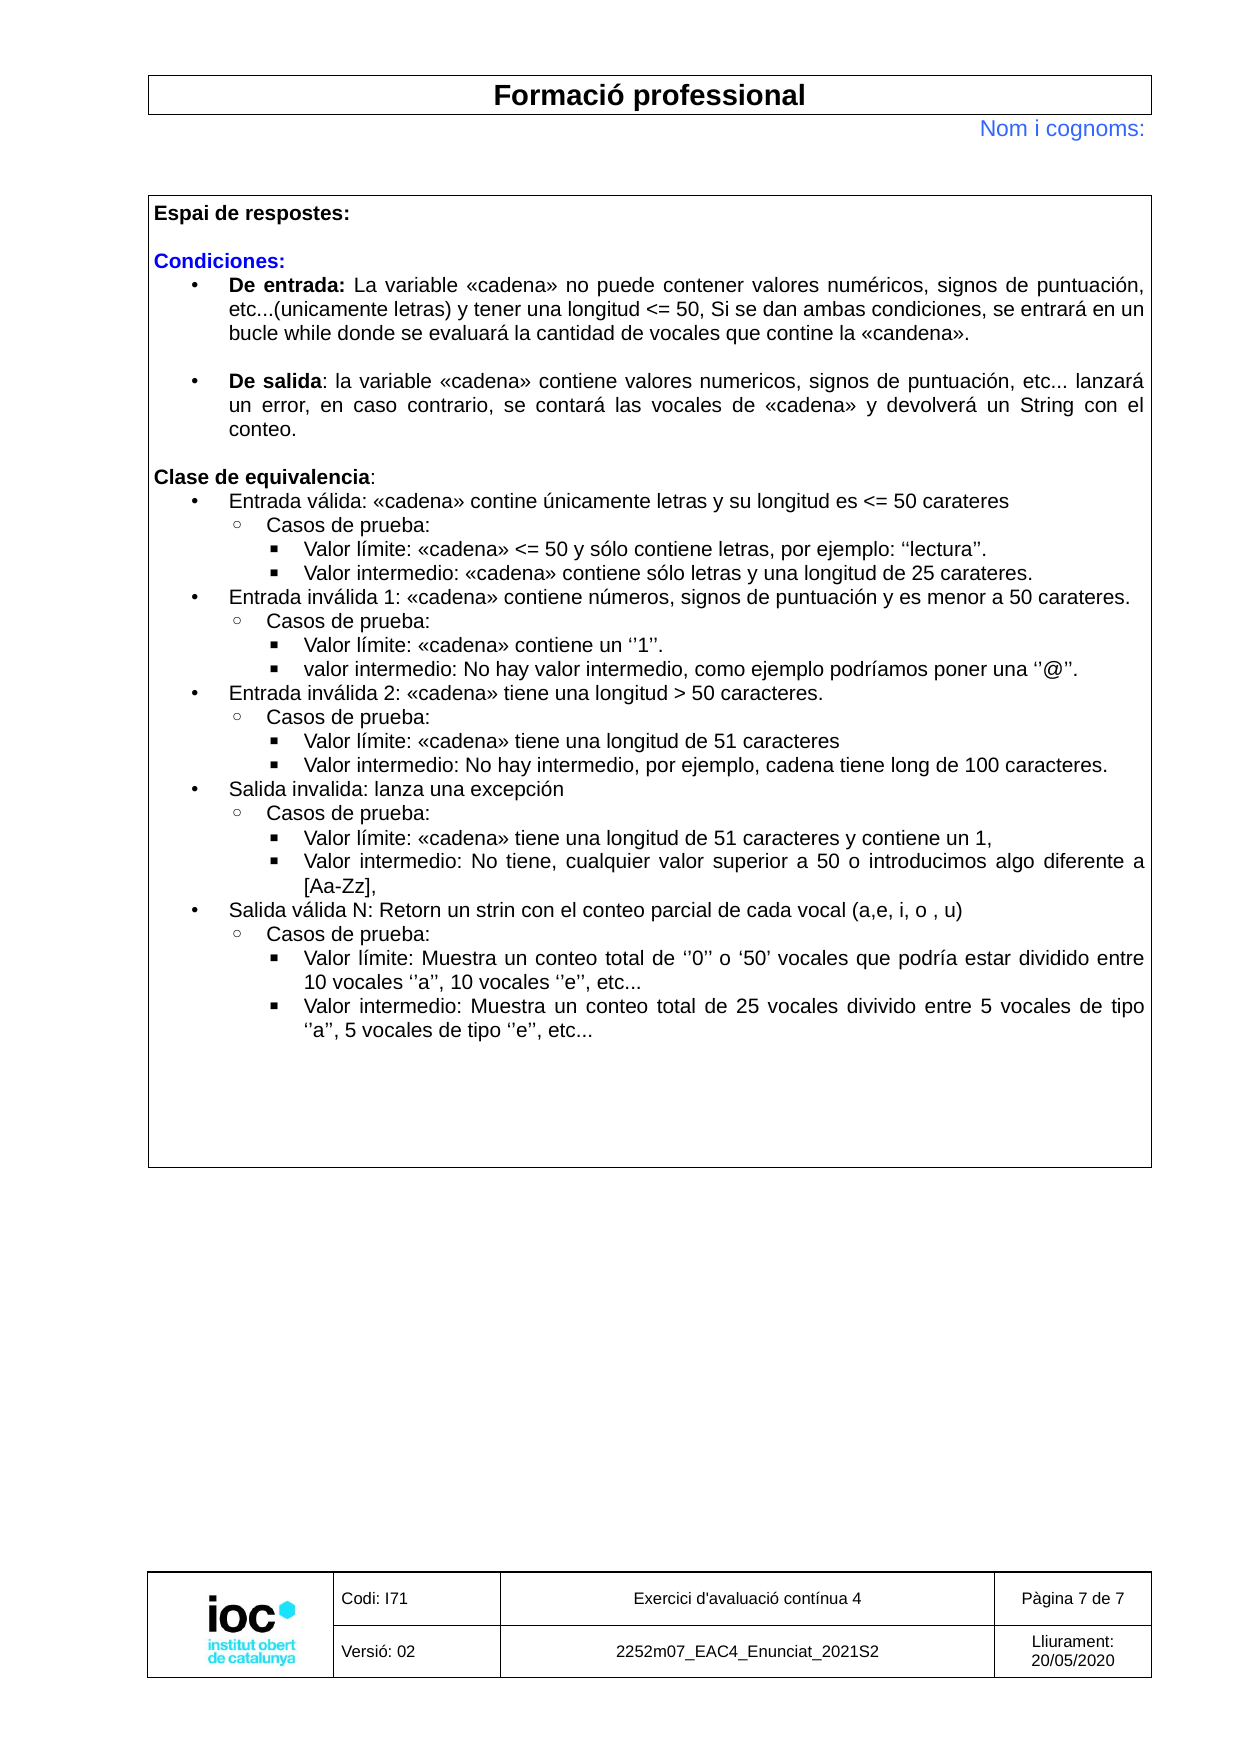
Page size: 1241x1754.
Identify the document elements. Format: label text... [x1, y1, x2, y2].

picture [195, 1581, 309, 1677]
table_header Espai de respostes: Condiciones: De entrada: La variable «cadena» no puede contener valores numéricos, signos de puntuación, etc...(unicamente letras) y tener una longitud <= 50, Si se dan ambas condiciones, se entrará en un bucle while donde se evaluará la cantidad de vocales que contine la «candena». De salida: la variable «cadena» contiene valores numericos, signos de puntuación, etc... lanzará un error, en caso contrario, se contará las vocales de «cadena» y devolverá un String con el conteo. Clase de equivalencia: Entrada válida: «cadena» contine únicamente letras y su longitud es <= 50 carateres Casos de prueba: Valor límite: «cadena» <= 50 y sólo contiene letras, por ejemplo: ‘‘lectura’’. Valor intermedio: «cadena» contiene sólo letras y una longitud de 25 carateres. Entrada inválida 1: «cadena» contiene números, signos de puntuación y es menor a 50 carateres. Casos de prueba: Valor límite: «cadena» contiene un ‘’1’’. valor intermedio: No hay valor intermedio, como ejemplo podríamos poner una ‘’@’’. Entrada inválida 2: «cadena» tiene una longitud > 50 caracteres. Casos de prueba: Valor límite: «cadena» tiene una longitud de 51 caracteres Valor intermedio: No hay intermedio, por ejemplo, cadena tiene long de 100 caracteres. Salida invalida: lanza una excepción Casos de prueba: Valor límite: «cadena» tiene una longitud de 51 caracteres y contiene un 1, Valor intermedio: No tiene, cualquier valor superior a 50 o introducimos algo diferente a [Aa-Zz], Salida válida N: Retorn un strin con el conteo parcial de cada vocal (a,e, i, o , u) Casos de prueba: Valor límite: Muestra un conteo total de ‘’0’’ o ‘50’ vocales que podría estar dividido entre 10 vocales ‘’a’’, 10 vocales ‘’e’’, etc... Valor intermedio: Muestra un conteo total de 25 vocales divivido entre 5 vocales de tipo ‘’a’’, 5 vocales de tipo ‘’e’’, etc... [149, 196, 1151, 1167]
